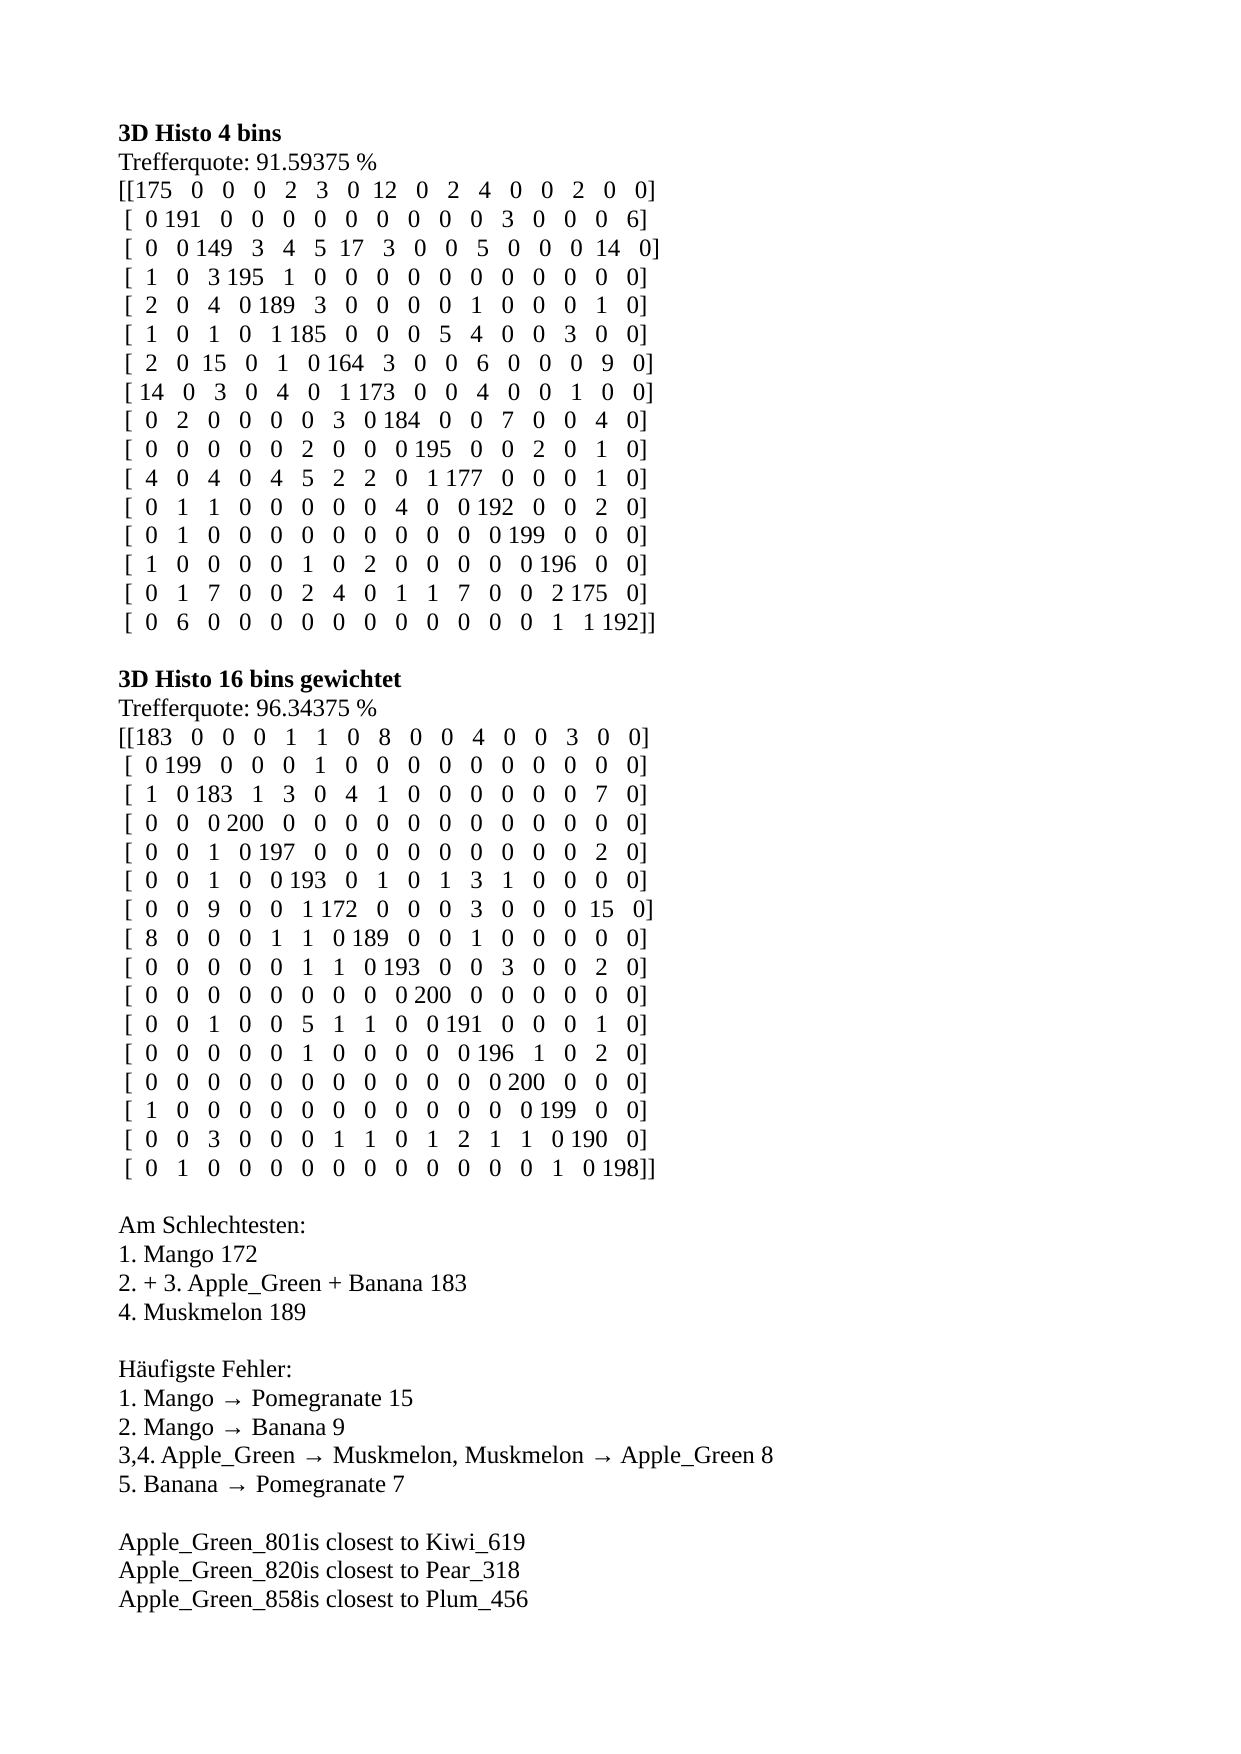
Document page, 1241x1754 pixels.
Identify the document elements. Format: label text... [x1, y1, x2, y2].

text Apple_Green_858is closest to Plum_456 [118, 1584, 1122, 1613]
text [ 1 0 3 195 1 0 0 0 0 0 0 0 0 0 0 0] [118, 262, 1122, 291]
text [ 14 0 3 0 4 0 1 173 0 0 4 0 0 1 0 0] [118, 377, 1122, 406]
text [ 1 0 1 0 1 185 0 0 0 5 4 0 0 3 0 0] [118, 319, 1122, 348]
text [ 0 1 0 0 0 0 0 0 0 0 0 0 0 1 0 198]] [118, 1153, 1122, 1182]
text [ 0 0 149 3 4 5 17 3 0 0 5 0 0 0 14 0] [118, 233, 1122, 262]
text 1. Mango 172 [118, 1239, 1122, 1268]
text [ 0 0 1 0 0 193 0 1 0 1 3 1 0 0 0 0] [118, 866, 1122, 894]
text Am Schlechtesten: [118, 1211, 1122, 1239]
text 4. Muskmelon 189 [118, 1297, 1122, 1326]
text [ 0 199 0 0 0 1 0 0 0 0 0 0 0 0 0 0] [118, 751, 1122, 779]
text [ 0 6 0 0 0 0 0 0 0 0 0 0 0 1 1 192]] [118, 607, 1122, 636]
text [ 0 0 9 0 0 1 172 0 0 0 3 0 0 0 15 0] [118, 894, 1122, 923]
text [ 0 0 3 0 0 0 1 1 0 1 2 1 1 0 190 0] [118, 1124, 1122, 1153]
text [ 0 2 0 0 0 0 3 0 184 0 0 7 0 0 4 0] [118, 406, 1122, 434]
text [[175 0 0 0 2 3 0 12 0 2 4 0 0 2 0 0] [118, 176, 1122, 204]
text [ 0 0 0 200 0 0 0 0 0 0 0 0 0 0 0 0] [118, 808, 1122, 837]
text [ 0 191 0 0 0 0 0 0 0 0 0 3 0 0 0 6] [118, 204, 1122, 233]
text [ 8 0 0 0 1 1 0 189 0 0 1 0 0 0 0 0] [118, 923, 1122, 952]
text Apple_Green_820is closest to Pear_318 [118, 1556, 1122, 1584]
text 1. Mango → Pomegranate 15 [118, 1383, 1122, 1412]
text [ 4 0 4 0 4 5 2 2 0 1 177 0 0 0 1 0] [118, 463, 1122, 492]
text [ 1 0 0 0 0 1 0 2 0 0 0 0 0 196 0 0] [118, 549, 1122, 578]
text Trefferquote: 91.59375 % [118, 147, 1122, 176]
text 2. Mango → Banana 9 [118, 1412, 1122, 1441]
text 3,4. Apple_Green → Muskmelon, Muskmelon → Apple_Green 8 [118, 1441, 1122, 1469]
text 5. Banana → Pomegranate 7 [118, 1469, 1122, 1498]
text [ 0 0 0 0 0 0 0 0 0 0 0 0 200 0 0 0] [118, 1067, 1122, 1096]
text [ 0 1 1 0 0 0 0 0 4 0 0 192 0 0 2 0] [118, 492, 1122, 521]
text [ 2 0 15 0 1 0 164 3 0 0 6 0 0 0 9 0] [118, 348, 1122, 377]
text [ 0 0 0 0 0 1 1 0 193 0 0 3 0 0 2 0] [118, 952, 1122, 981]
text [ 0 1 7 0 0 2 4 0 1 1 7 0 0 2 175 0] [118, 578, 1122, 607]
text [ 1 0 183 1 3 0 4 1 0 0 0 0 0 0 7 0] [118, 779, 1122, 808]
text Häufigste Fehler: [118, 1354, 1122, 1383]
text Trefferquote: 96.34375 % [118, 693, 1122, 722]
text 3D Histo 4 bins [118, 118, 1122, 147]
text [ 0 0 0 0 0 1 0 0 0 0 0 196 1 0 2 0] [118, 1038, 1122, 1067]
text [ 0 0 1 0 0 5 1 1 0 0 191 0 0 0 1 0] [118, 1009, 1122, 1038]
text [ 0 0 0 0 0 2 0 0 0 195 0 0 2 0 1 0] [118, 434, 1122, 463]
text [ 0 0 1 0 197 0 0 0 0 0 0 0 0 0 2 0] [118, 837, 1122, 866]
text [[183 0 0 0 1 1 0 8 0 0 4 0 0 3 0 0] [118, 722, 1122, 751]
text 2. + 3. Apple_Green + Banana 183 [118, 1268, 1122, 1297]
text [ 2 0 4 0 189 3 0 0 0 0 1 0 0 0 1 0] [118, 291, 1122, 319]
text Apple_Green_801is closest to Kiwi_619 [118, 1527, 1122, 1556]
text [ 0 0 0 0 0 0 0 0 0 200 0 0 0 0 0 0] [118, 981, 1122, 1009]
text [ 0 1 0 0 0 0 0 0 0 0 0 0 199 0 0 0] [118, 521, 1122, 549]
text 3D Histo 16 bins gewichtet [118, 664, 1122, 693]
text [ 1 0 0 0 0 0 0 0 0 0 0 0 0 199 0 0] [118, 1096, 1122, 1124]
